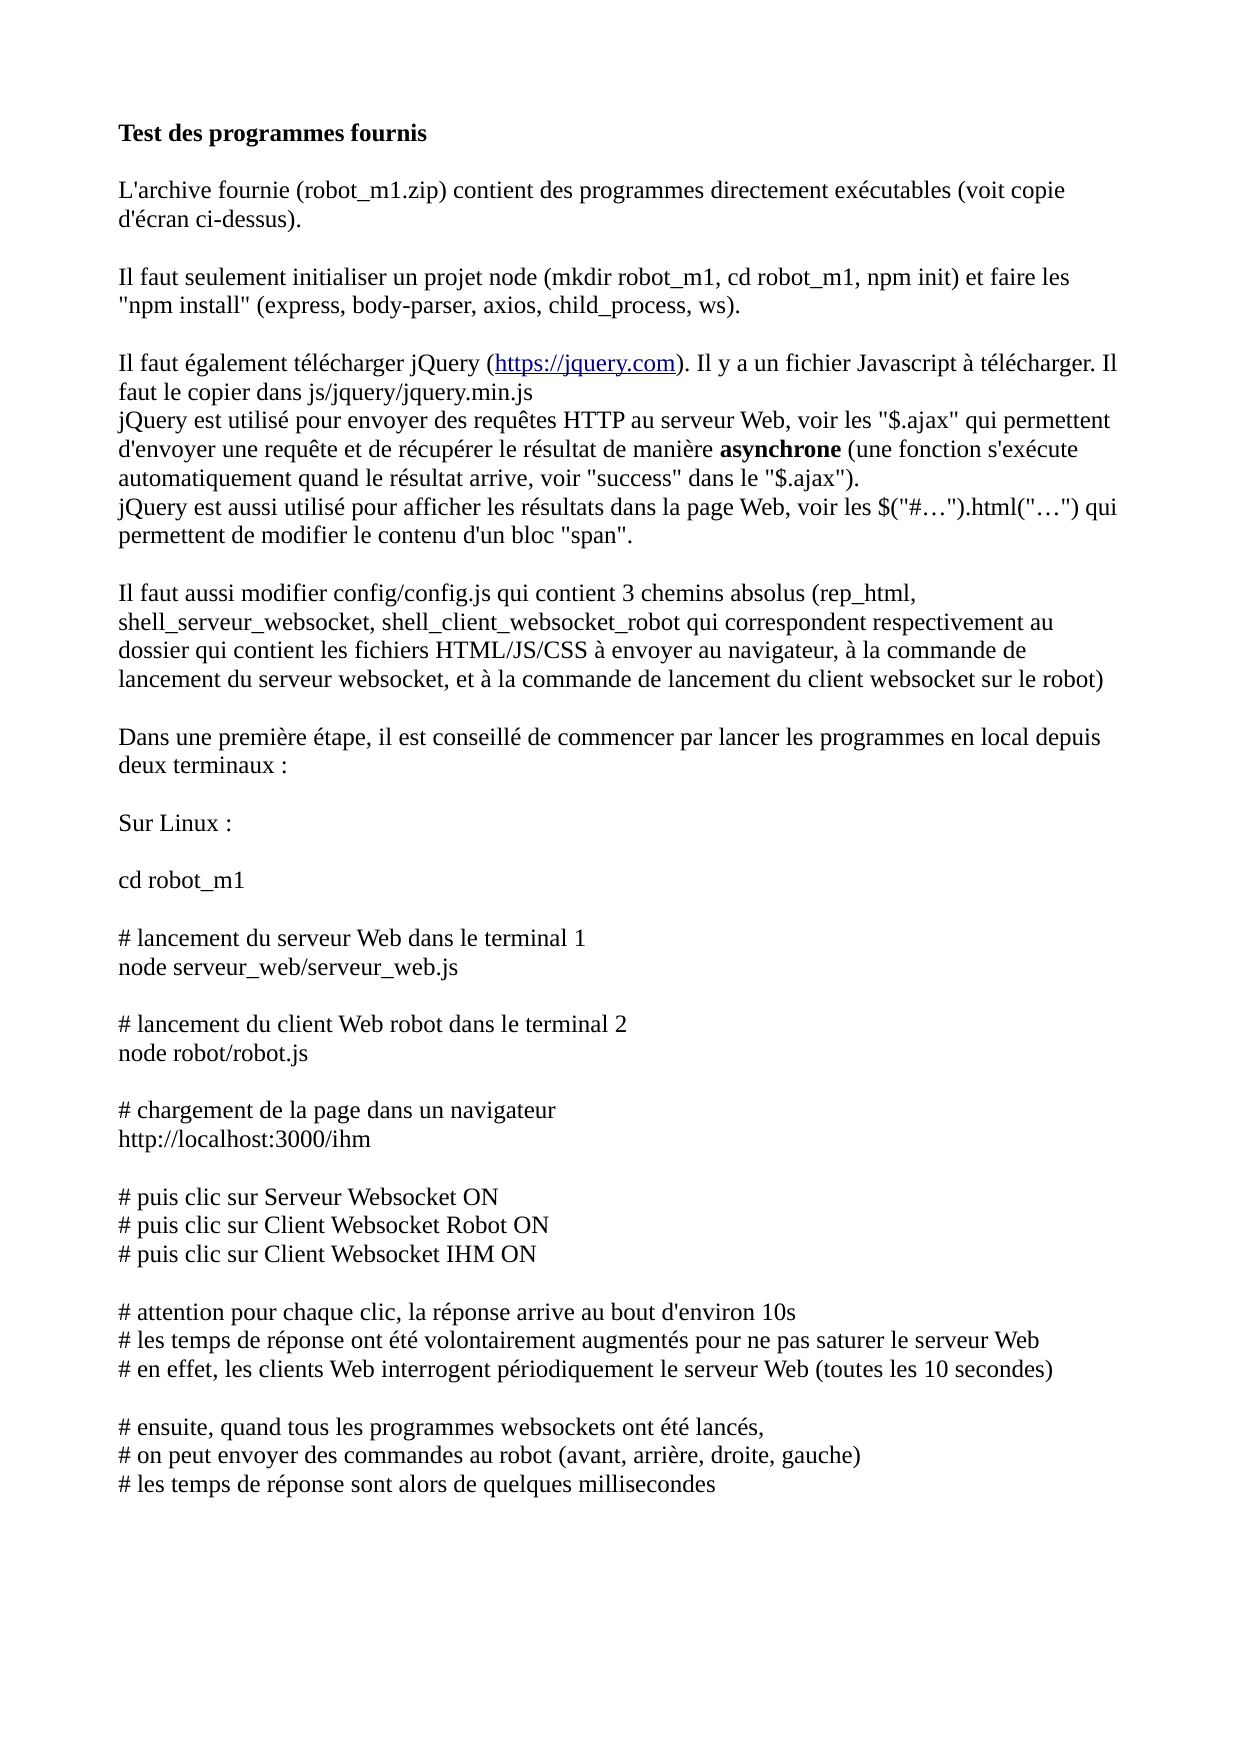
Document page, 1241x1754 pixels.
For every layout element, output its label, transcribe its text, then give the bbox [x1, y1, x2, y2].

text # en effet, les clients Web interrogent périodiquement le serveur Web (toutes les 10 secondes) [118, 1354, 1122, 1383]
text # lancement du serveur Web dans le terminal 1 [118, 923, 1122, 952]
text Il faut également télécharger jQuery (https://jquery.com). Il y a un fichier Javascript à télécharger. Il faut le copier dans js/jquery/jquery.min.js [118, 348, 1122, 406]
text # attention pour chaque clic, la réponse arrive au bout d'environ 10s [118, 1297, 1122, 1326]
text # on peut envoyer des commandes au robot (avant, arrière, droite, gauche) [118, 1441, 1122, 1469]
text L'archive fournie (robot_m1.zip) contient des programmes directement exécutables (voit copie d'écran ci-dessus). [118, 176, 1122, 233]
text node robot/robot.js [118, 1038, 1122, 1067]
text # ensuite, quand tous les programmes websockets ont été lancés, [118, 1412, 1122, 1441]
text cd robot_m1 [118, 866, 1122, 894]
text Il faut seulement initialiser un projet node (mkdir robot_m1, cd robot_m1, npm init) et faire les "npm install" (express, body-parser, axios, child_process, ws). [118, 262, 1122, 319]
text Sur Linux : [118, 808, 1122, 837]
text # puis clic sur Client Websocket Robot ON [118, 1211, 1122, 1239]
text node serveur_web/serveur_web.js [118, 952, 1122, 981]
text jQuery est utilisé pour envoyer des requêtes HTTP au serveur Web, voir les "$.ajax" qui permettent d'envoyer une requête et de récupérer le résultat de manière asynchrone (une fonction s'exécute automatiquement quand le résultat arrive, voir "success" dans le "$.ajax"). [118, 406, 1122, 492]
text # les temps de réponse sont alors de quelques millisecondes [118, 1469, 1122, 1498]
text http://localhost:3000/ihm [118, 1124, 1122, 1153]
text # puis clic sur Client Websocket IHM ON [118, 1239, 1122, 1268]
text # lancement du client Web robot dans le terminal 2 [118, 1009, 1122, 1038]
text jQuery est aussi utilisé pour afficher les résultats dans la page Web, voir les $("#…").html("…") qui permettent de modifier le contenu d'un bloc "span". [118, 492, 1122, 549]
text Il faut aussi modifier config/config.js qui contient 3 chemins absolus (rep_html, shell_serveur_websocket, shell_client_websocket_robot qui correspondent respectivement au dossier qui contient les fichiers HTML/JS/CSS à envoyer au navigateur, à la commande de lancement du serveur websocket, et à la commande de lancement du client websocket sur le robot) [118, 578, 1122, 693]
text # puis clic sur Serveur Websocket ON [118, 1182, 1122, 1211]
text Dans une première étape, il est conseillé de commencer par lancer les programmes en local depuis deux terminaux : [118, 722, 1122, 779]
text Test des programmes fournis [118, 118, 1122, 147]
text # les temps de réponse ont été volontairement augmentés pour ne pas saturer le serveur Web [118, 1326, 1122, 1354]
text # chargement de la page dans un navigateur [118, 1096, 1122, 1124]
